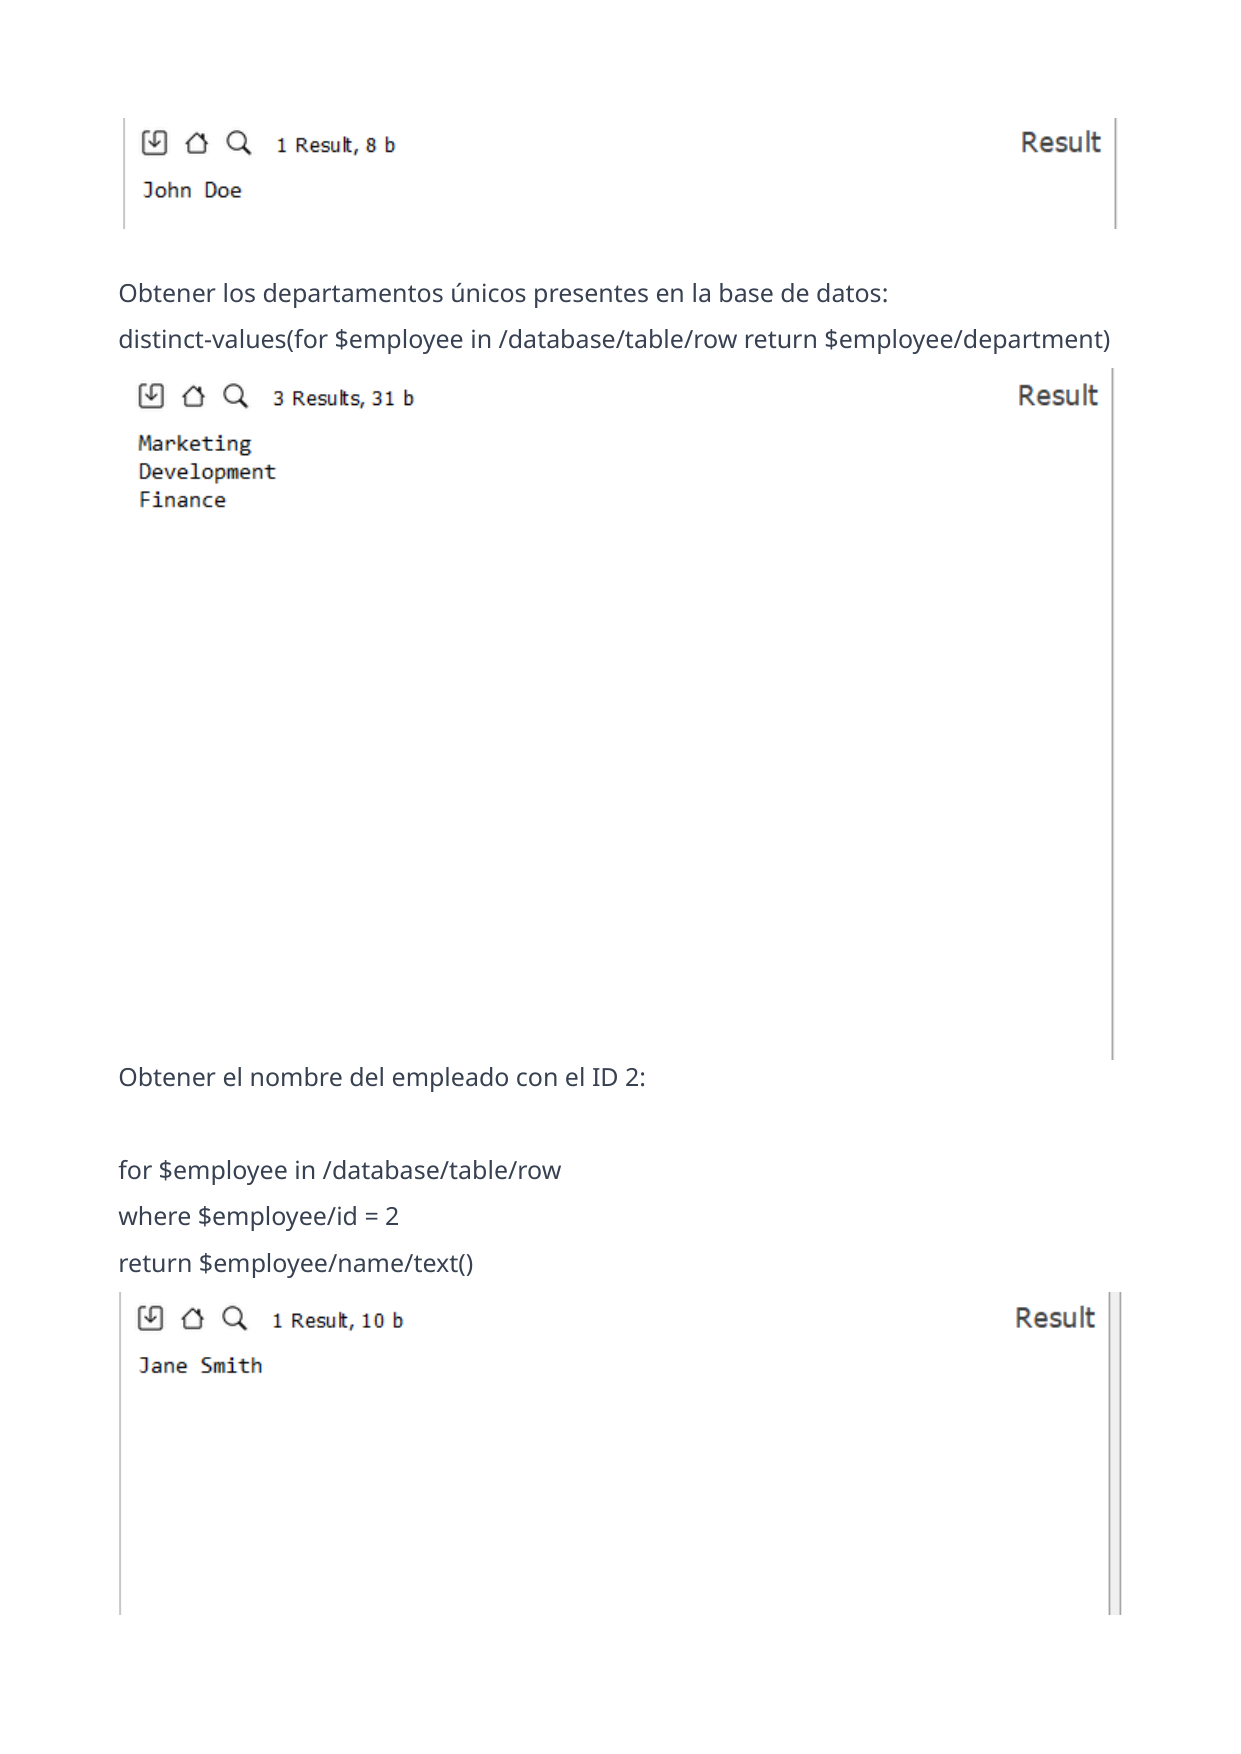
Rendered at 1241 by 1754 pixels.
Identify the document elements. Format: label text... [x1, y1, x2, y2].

picture [125, 368, 1115, 1060]
text for $employee in /database/table/row [118, 1152, 1122, 1187]
text Obtener el nombre del empleado con el ID 2: [118, 369, 1122, 1093]
text distinct-values(for $employee in /database/table/row return $employee/department) [118, 322, 1122, 356]
picture [118, 1292, 1123, 1615]
text where $employee/id = 2 [118, 1199, 1122, 1233]
text return $employee/name/text() [118, 1246, 1122, 1280]
picture [122, 118, 1118, 229]
text Obtener los departamentos únicos presentes en la base de datos: [118, 276, 1122, 310]
